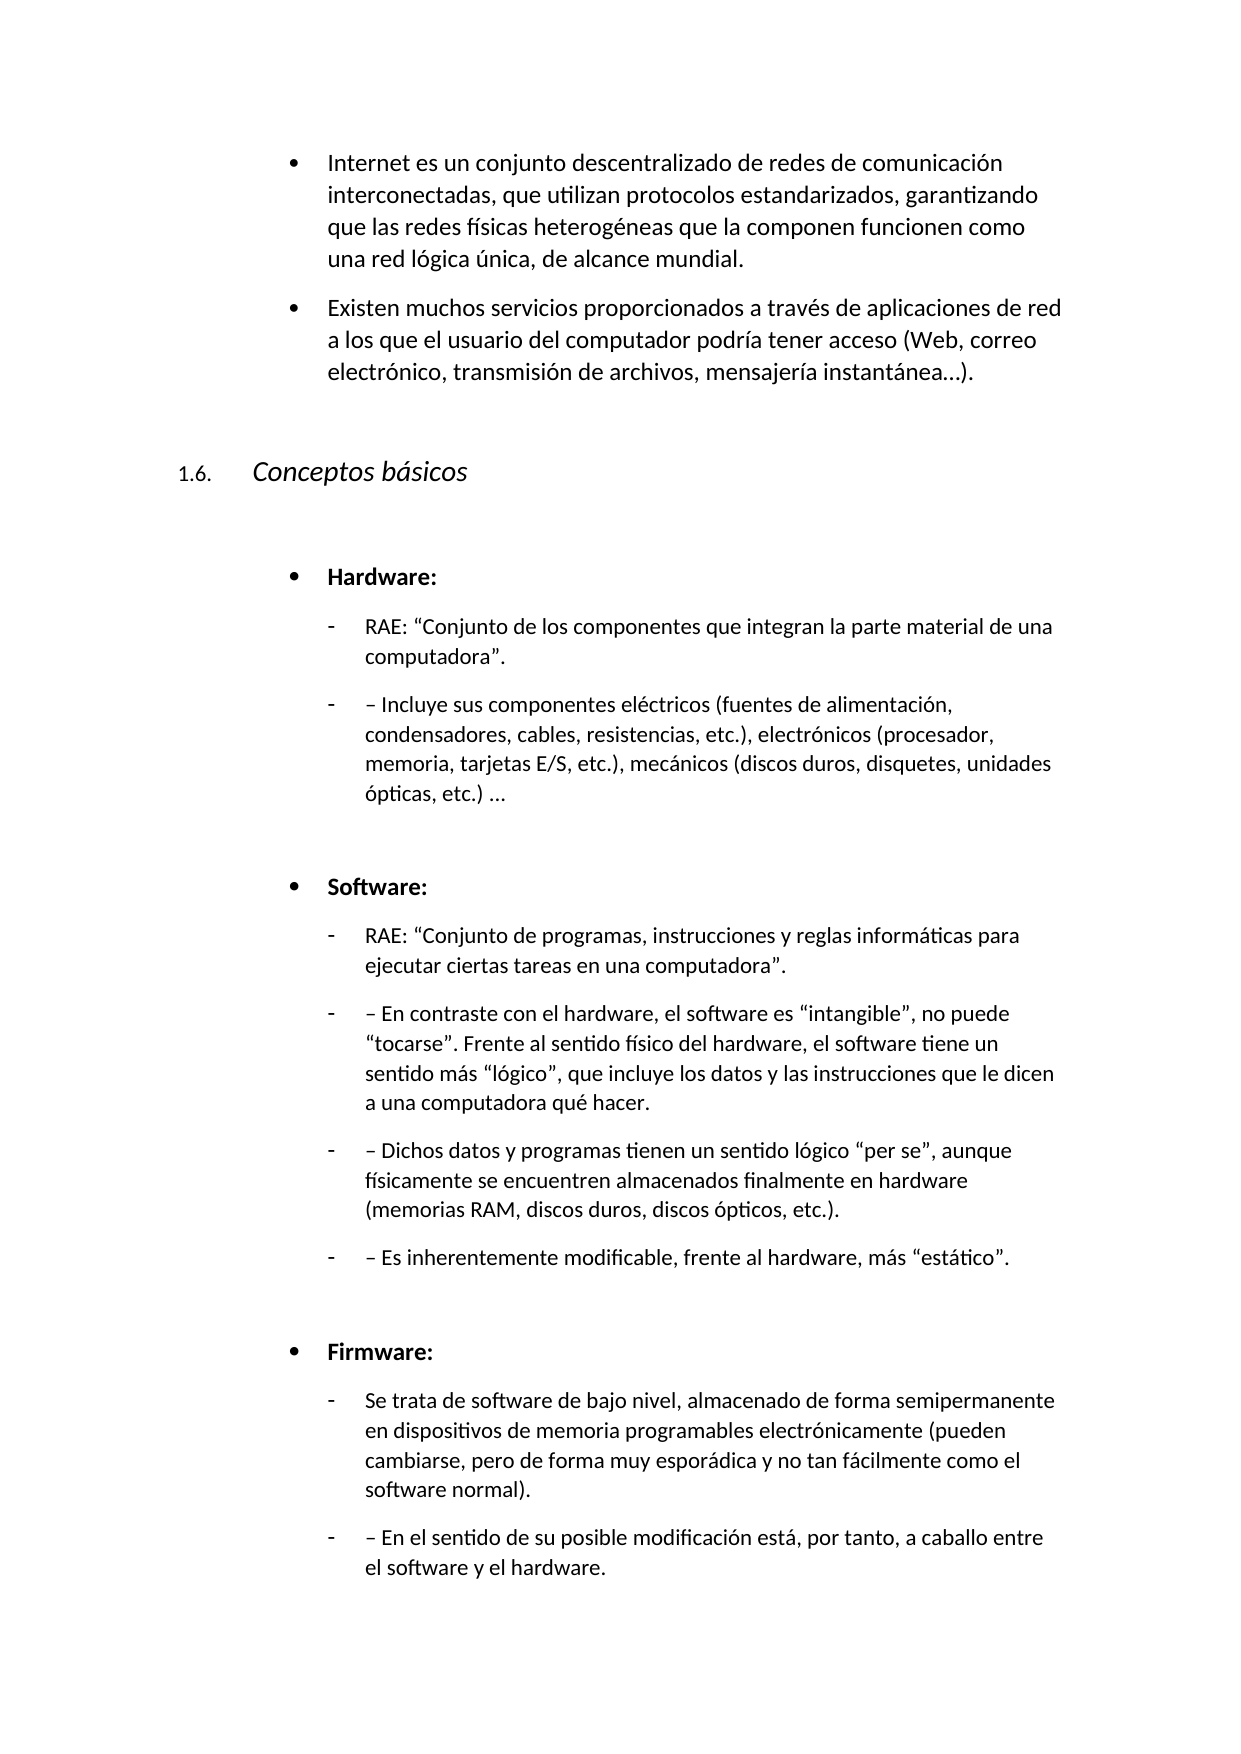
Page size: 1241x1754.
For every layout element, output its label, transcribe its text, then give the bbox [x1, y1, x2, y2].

list – Incluye sus componentes eléctricos (fuentes de alimentación, condensadores, cables, resistencias, etc.), electrónicos (procesador, memoria, tarjetas E/S, etc.), mecánicos (discos duros, disquetes, unidades ópticas, etc.) ... [327, 688, 1063, 807]
list Conceptos básicos [177, 453, 1063, 489]
list Software: [290, 871, 1063, 901]
list RAE: “Conjunto de los componentes que integran la parte material de una computadora”. [327, 610, 1063, 670]
list Internet es un conjunto descentralizado de redes de comunicación interconectadas, que utilizan protocolos estandarizados, garantizando que las redes físicas heterogéneas que la componen funcionen como una red lógica única, de alcance mundial. [290, 148, 1063, 274]
list Existen muchos servicios proporcionados a través de aplicaciones de red a los que el usuario del computador podría tener acceso (Web, correo electrónico, transmisión de archivos, mensajería instantánea…). [290, 292, 1063, 387]
list Se trata de software de bajo nivel, almacenado de forma semipermanente en dispositivos de memoria programables electrónicamente (pueden cambiarse, pero de forma muy esporádica y no tan fácilmente como el software normal). [327, 1385, 1063, 1503]
list RAE: “Conjunto de programas, instrucciones y reglas informáticas para ejecutar ciertas tareas en una computadora”. [327, 919, 1063, 979]
list Hardware: [290, 562, 1063, 592]
list – Dichos datos y programas tienen un sentido lógico “per se”, aunque físicamente se encuentren almacenados finalmente en hardware (memorias RAM, discos duros, discos ópticos, etc.). [327, 1134, 1063, 1223]
list – En contraste con el hardware, el software es “intangible”, no puede “tocarse”. Frente al sentido físico del hardware, el software tiene un sentido más “lógico”, que incluye los datos y las instrucciones que le dicen a una computadora qué hacer. [327, 997, 1063, 1116]
list – En el sentido de su posible modificación está, por tanto, a caballo entre el software y el hardware. [327, 1521, 1063, 1581]
list – Es inherentemente modificable, frente al hardware, más “estático”. [327, 1241, 1063, 1272]
list Firmware: [290, 1336, 1063, 1367]
